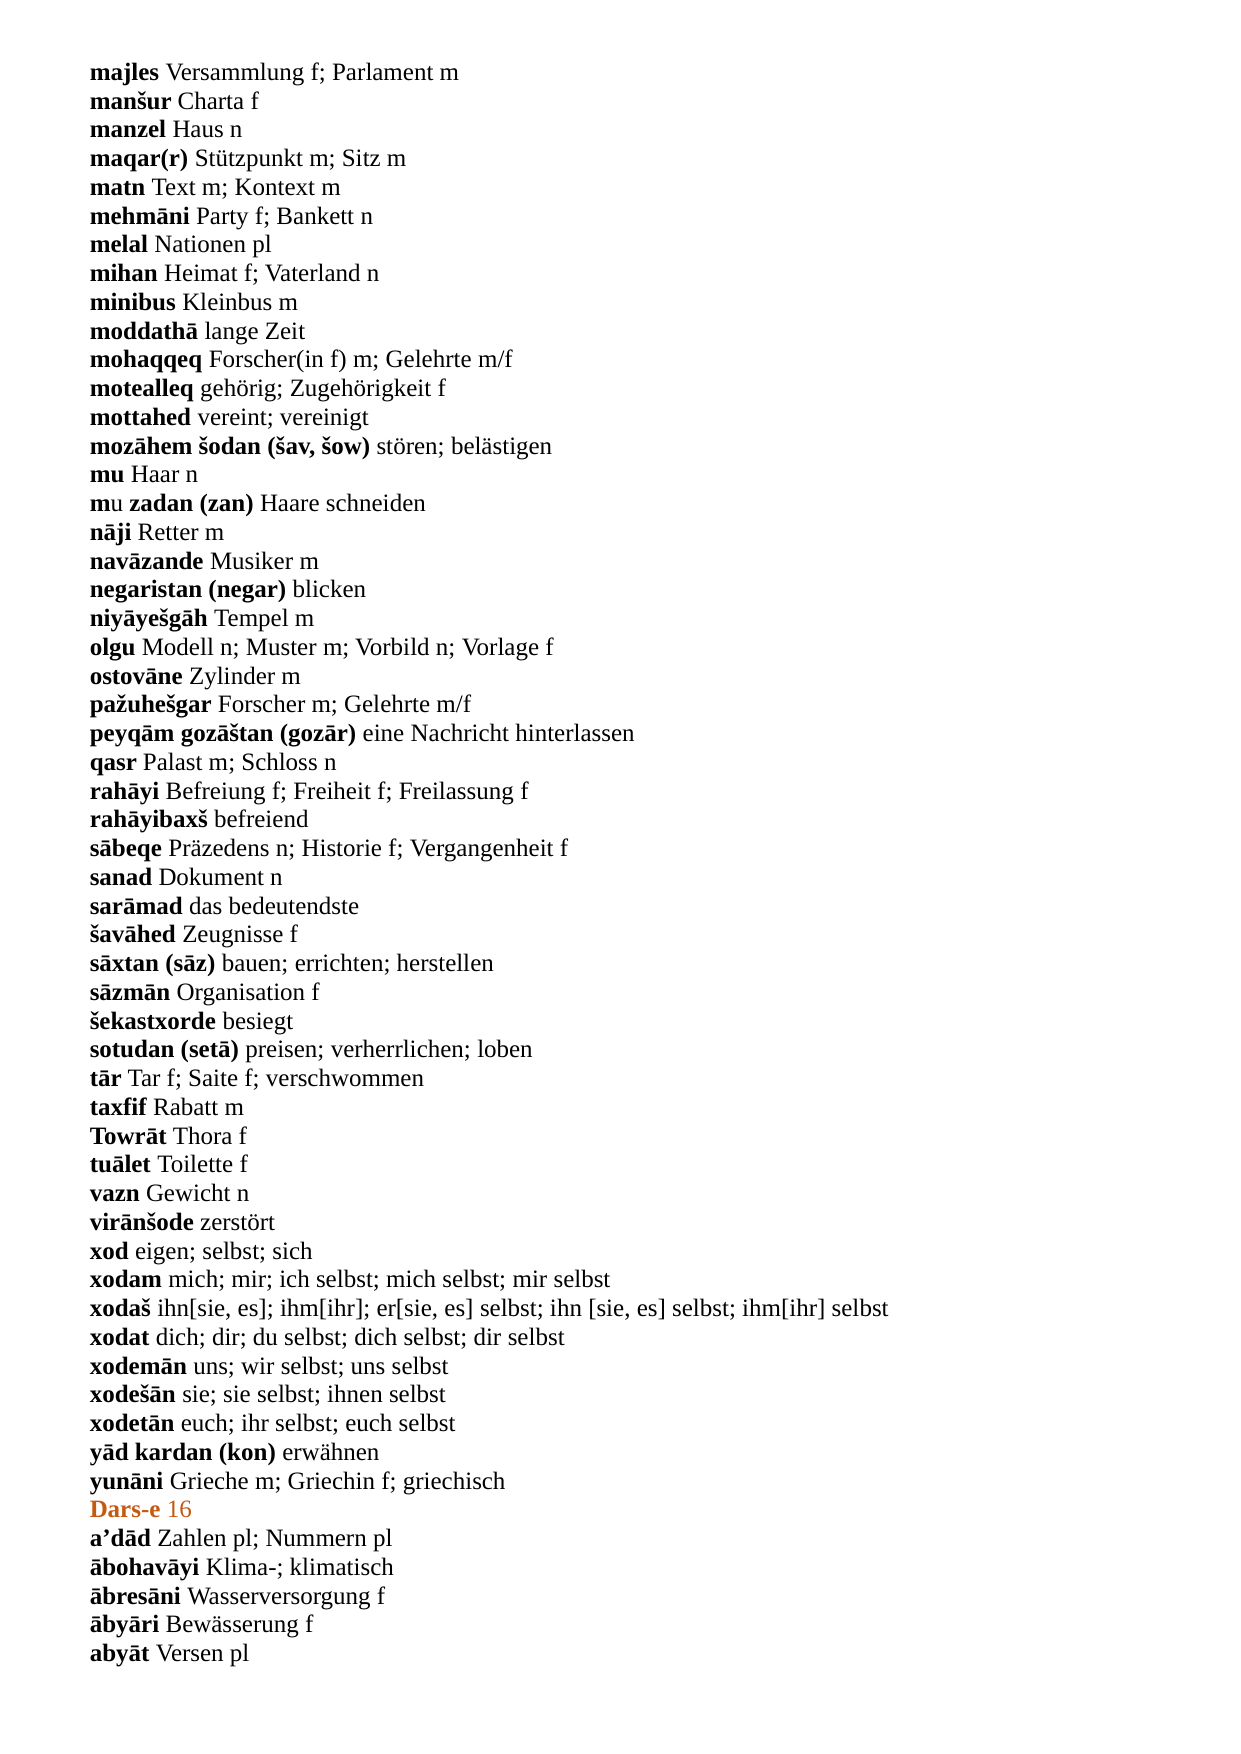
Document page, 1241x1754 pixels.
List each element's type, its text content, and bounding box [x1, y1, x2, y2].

text xodaš ihn[sie, es]; ihm[ihr]; er[sie, es] selbst; ihn [sie, es] selbst; ihm[ihr] selbst [89, 1293, 1153, 1322]
text motealleq gehörig; Zugehörigkeit f [89, 373, 1153, 402]
text Towrāt Thora f [89, 1121, 1153, 1149]
text rahāyibaxš befreiend [89, 804, 1153, 833]
text navāzande Musiker m [89, 546, 1153, 574]
text peyqām gozāštan (gozār) eine Nachricht hinterlassen [89, 718, 1153, 747]
text mottahed vereint; vereinigt [89, 402, 1153, 431]
text pažuhešgar Forscher m; Gelehrte m/f [89, 689, 1153, 718]
text moddathā lange Zeit [89, 316, 1153, 344]
text xodat dich; dir; du selbst; dich selbst; dir selbst [89, 1322, 1153, 1351]
text xodam mich; mir; ich selbst; mich selbst; mir selbst [89, 1264, 1153, 1293]
text yunāni Grieche m; Griechin f; griechisch [89, 1466, 1153, 1494]
text virānšode zerstört [89, 1207, 1153, 1236]
text ostovāne Zylinder m [89, 661, 1153, 689]
text olgu Modell n; Muster m; Vorbild n; Vorlage f [89, 632, 1153, 661]
text a’dād Zahlen pl; Nummern pl [89, 1523, 1153, 1552]
text matn Text m; Kontext m [89, 172, 1153, 201]
text Dars-e 16 [89, 1494, 1153, 1523]
text mihan Heimat f; Vaterland n [89, 258, 1153, 287]
text sābeqe Präzedens n; Historie f; Vergangenheit f [89, 833, 1153, 862]
text manzel Haus n [89, 114, 1153, 143]
text minibus Kleinbus m [89, 287, 1153, 316]
text manšur Charta f [89, 86, 1153, 114]
text yād kardan (kon) erwähnen [89, 1437, 1153, 1466]
text rahāyi Befreiung f; Freiheit f; Freilassung f [89, 776, 1153, 804]
text taxfif Rabatt m [89, 1092, 1153, 1121]
text negaristan (negar) blicken [89, 574, 1153, 603]
text vazn Gewicht n [89, 1178, 1153, 1207]
text xod eigen; selbst; sich [89, 1236, 1153, 1264]
text xodemān uns; wir selbst; uns selbst [89, 1351, 1153, 1379]
text ābohavāyi Klima‐; klimatisch [89, 1552, 1153, 1581]
text ābyāri Bewässerung f [89, 1609, 1153, 1638]
text mozāhem šodan (šav, šow) stören; belästigen [89, 431, 1153, 459]
text mohaqqeq Forscher(in f) m; Gelehrte m/f [89, 344, 1153, 373]
text šavāhed Zeugnisse f [89, 919, 1153, 948]
text tuālet Toilette f [89, 1149, 1153, 1178]
text mu Haar n [89, 459, 1153, 488]
text maqar(r) Stützpunkt m; Sitz m [89, 143, 1153, 172]
text nāji Retter m [89, 517, 1153, 546]
text sarāmad das bedeutendste [89, 891, 1153, 919]
text niyāyešgāh Tempel m [89, 603, 1153, 632]
text xodešān sie; sie selbst; ihnen selbst [89, 1379, 1153, 1408]
text majles Versammlung f; Parlament m [89, 57, 1153, 86]
text šekastxorde besiegt [89, 1006, 1153, 1034]
text sotudan (setā) preisen; verherrlichen; loben [89, 1034, 1153, 1063]
text qasr Palast m; Schloss n [89, 747, 1153, 776]
text mehmāni Party f; Bankett n [89, 201, 1153, 229]
text ābresāni Wasserversorgung f [89, 1581, 1153, 1609]
text sanad Dokument n [89, 862, 1153, 891]
text sāzmān Organisation f [89, 977, 1153, 1006]
text sāxtan (sāz) bauen; errichten; herstellen [89, 948, 1153, 977]
text xodetān euch; ihr selbst; euch selbst [89, 1408, 1153, 1437]
text melal Nationen pl [89, 229, 1153, 258]
text abyāt Versen pl [89, 1638, 1153, 1667]
text tār Tar f; Saite f; verschwommen [89, 1063, 1153, 1092]
text mu zadan (zan) Haare schneiden [89, 488, 1153, 517]
